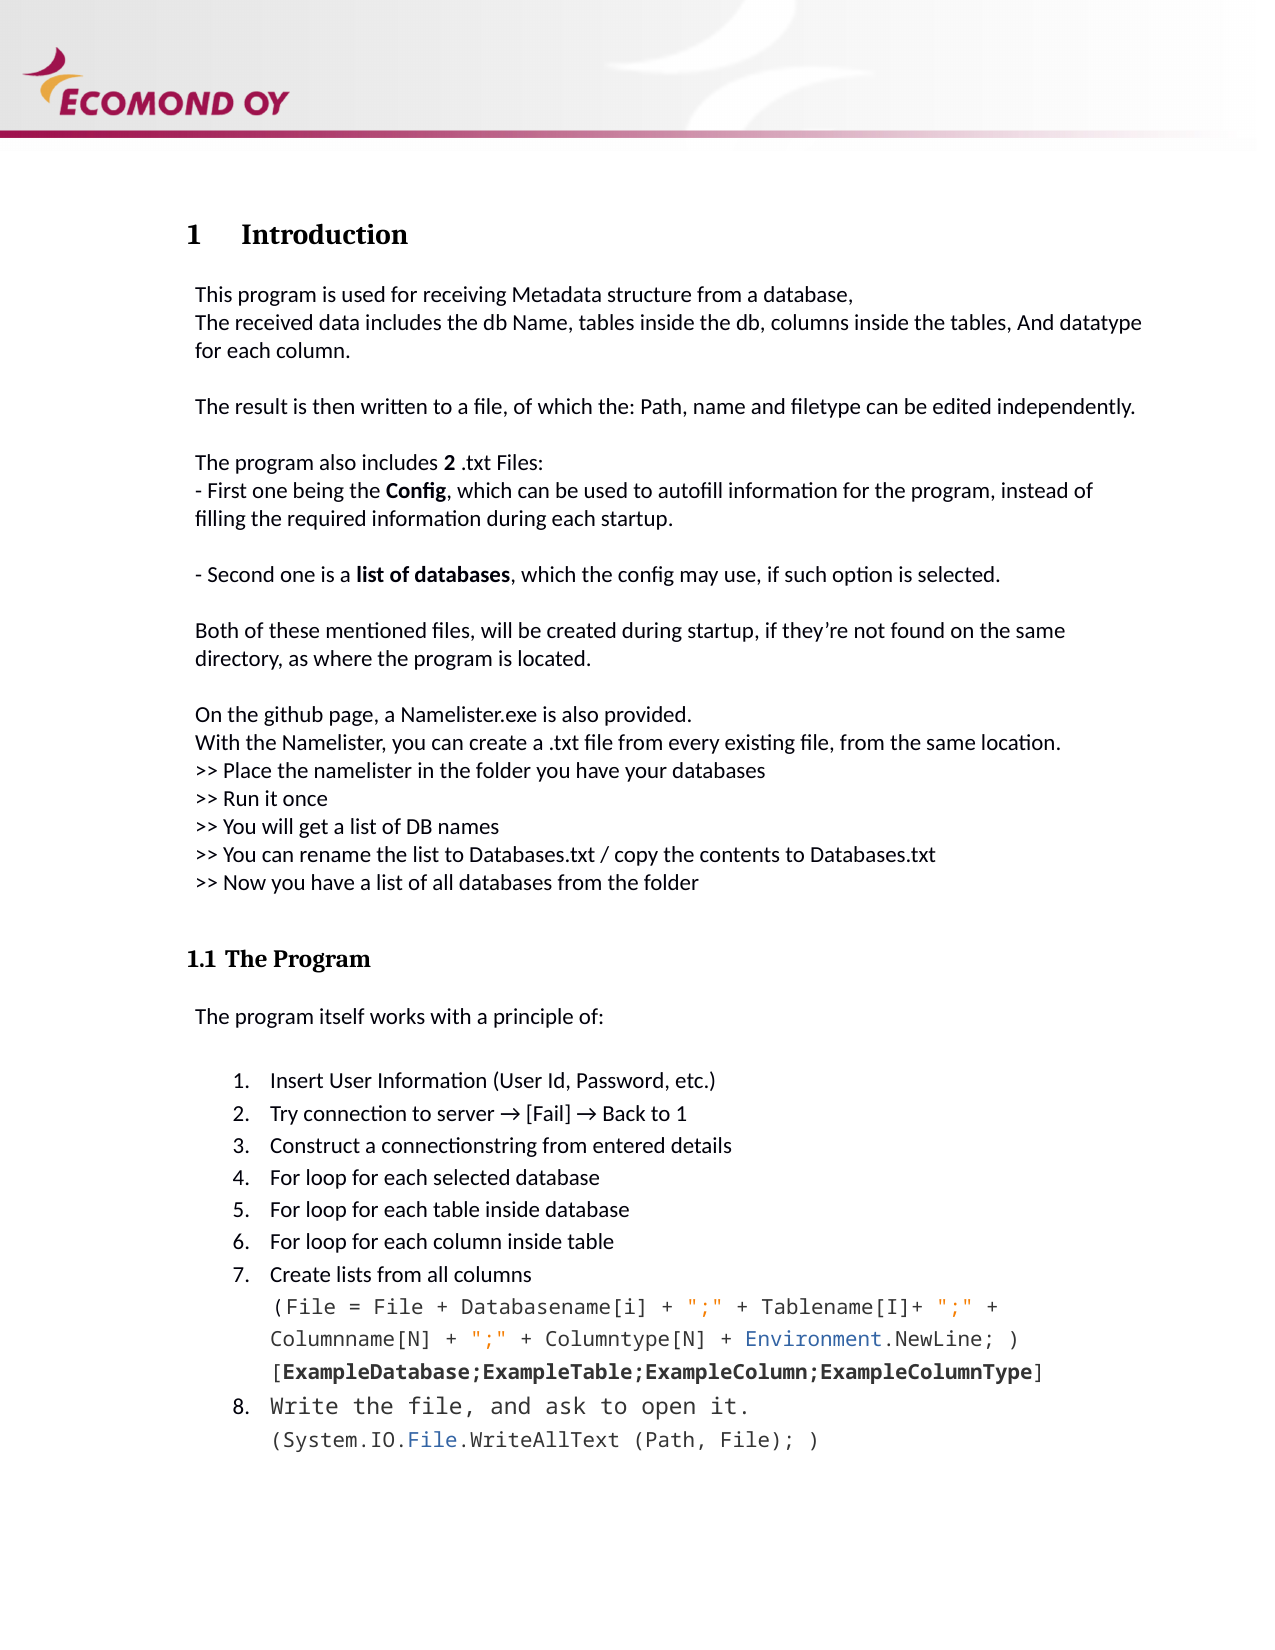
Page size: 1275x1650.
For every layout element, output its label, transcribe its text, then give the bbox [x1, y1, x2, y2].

list For loop for each column inside table [232, 1227, 1144, 1256]
list Insert User Information (User Id, Password, etc.) [232, 1067, 1144, 1094]
list For loop for each selected database [232, 1163, 1144, 1191]
text On the github page, a Namelister.exe is also provided. With the Namelister, you can create a .txt file from every existing file, from the same location. >> Place the namelister in the folder you have your databases >> Run it once >> You will get a list of DB names >> You can rename the list to Databases.txt / copy the contents to Databases.txt [195, 700, 1144, 868]
subtitle Introduction [187, 218, 1144, 252]
text >> Now you have a list of all databases from the folder [195, 868, 1144, 897]
list Construct a connectionstring from entered details [232, 1131, 1144, 1159]
list Write the file, and ask to open it. (System.IO.File.WriteAllText (Path, File); ) [232, 1390, 1144, 1453]
text - First one being the Config, which can be used to autofill information for the program, instead of filling the required information during each startup. [195, 476, 1144, 532]
list Create lists from all columns [232, 1260, 1144, 1288]
list For loop for each table inside database [232, 1195, 1144, 1223]
list Try connection to server → [Fail] → Back to 1 [232, 1099, 1144, 1127]
list ( File = File + Databasename[i] + ";" + Tablename[I]+ ";" + Columnname[N] + ";" + Columntype[N] + Environment.NewLine; ) [ExampleDatabase;ExampleTable;ExampleColumn;ExampleColumnType] [232, 1292, 1144, 1386]
text The result is then written to a file, of which the: Path, name and filetype can be edited independently. [195, 392, 1144, 420]
text The program itself works with a principle of: [195, 1002, 1144, 1062]
picture [0, 0, 1257, 151]
text The program also includes 2 .txt Files: [195, 448, 1144, 476]
text - Second one is a list of databases, which the config may use, if such option is selected. [195, 560, 1144, 588]
text Both of these mentioned files, will be created during startup, if they’re not found on the same directory, as where the program is located. [195, 616, 1144, 672]
subtitle The Program [187, 945, 1144, 974]
text The received data includes the db Name, tables inside the db, columns inside the tables, And datatype for each column. [195, 308, 1144, 364]
text This program is used for receiving Metadata structure from a database, [195, 280, 1144, 308]
